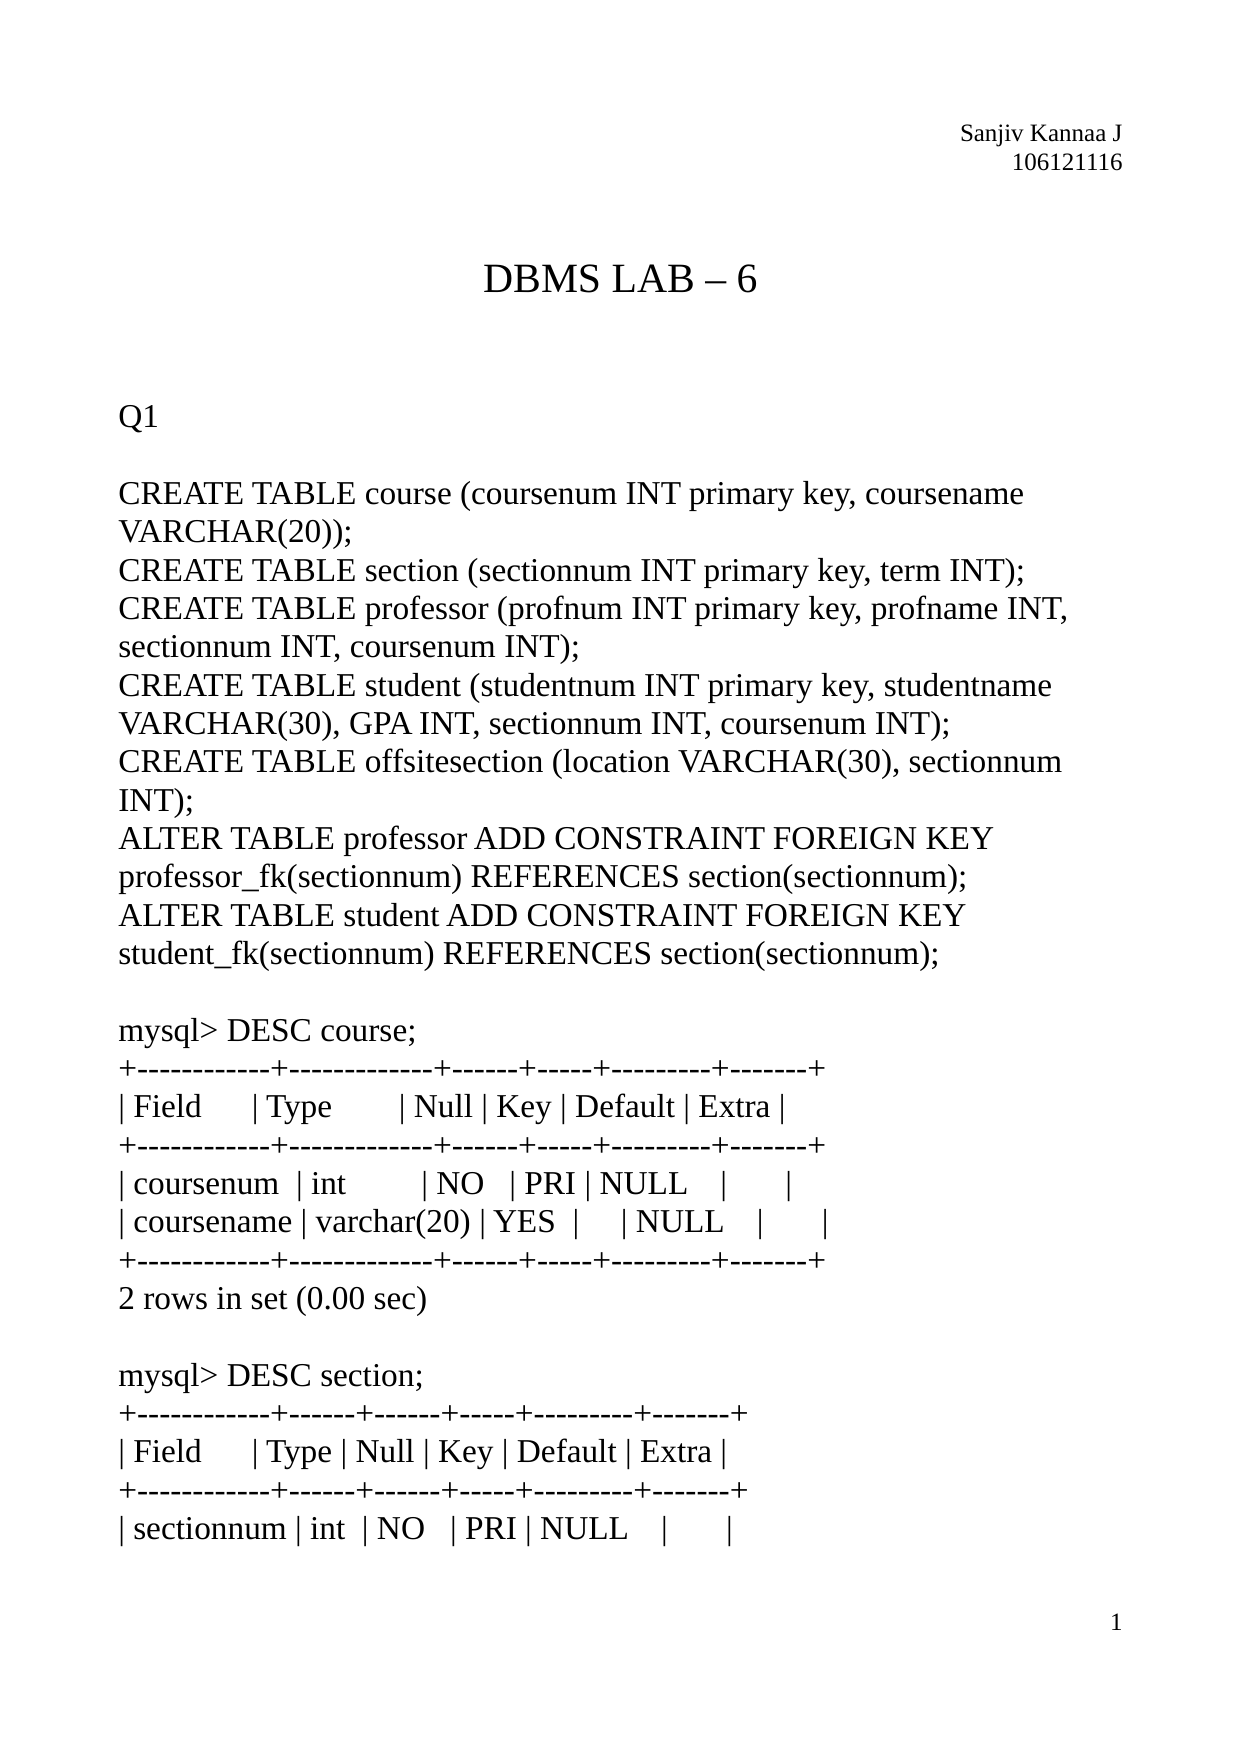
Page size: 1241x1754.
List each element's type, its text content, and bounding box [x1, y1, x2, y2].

text CREATE TABLE section (sectionnum INT primary key, term INT); [118, 550, 1122, 588]
text | Field | Type | Null | Key | Default | Extra | [118, 1432, 1122, 1470]
text CREATE TABLE professor (profnum INT primary key, profname INT, sectionnum INT, coursenum INT); [118, 588, 1122, 665]
text ALTER TABLE student ADD CONSTRAINT FOREIGN KEY student_fk(sectionnum) REFERENCES section(sectionnum); [118, 895, 1122, 972]
text +------------+------+------+-----+---------+-------+ [118, 1393, 1122, 1432]
text | Field | Type | Null | Key | Default | Extra | [118, 1087, 1122, 1125]
text +------------+-------------+------+-----+---------+-------+ [118, 1048, 1122, 1087]
text CREATE TABLE offsitesection (location VARCHAR(30), sectionnum INT); [118, 742, 1122, 818]
text | coursenum | int | NO | PRI | NULL | | [118, 1163, 1122, 1202]
text 2 rows in set (0.00 sec) [118, 1278, 1122, 1317]
text | coursename | varchar(20) | YES | | NULL | | [118, 1202, 1122, 1240]
text +------------+-------------+------+-----+---------+-------+ [118, 1125, 1122, 1163]
text +------------+-------------+------+-----+---------+-------+ [118, 1240, 1122, 1278]
text Q1 [118, 397, 1122, 435]
text mysql> DESC section; [118, 1355, 1122, 1393]
text ALTER TABLE professor ADD CONSTRAINT FOREIGN KEY professor_fk(sectionnum) REFERENCES section(sectionnum); [118, 818, 1122, 895]
text | sectionnum | int | NO | PRI | NULL | | [118, 1508, 1122, 1547]
text +------------+------+------+-----+---------+-------+ [118, 1470, 1122, 1508]
text DBMS LAB – 6 [118, 253, 1122, 301]
text CREATE TABLE student (studentnum INT primary key, studentname VARCHAR(30), GPA INT, sectionnum INT, coursenum INT); [118, 665, 1122, 742]
text mysql> DESC course; [118, 1010, 1122, 1048]
text CREATE TABLE course (coursenum INT primary key, coursename VARCHAR(20)); [118, 473, 1122, 550]
